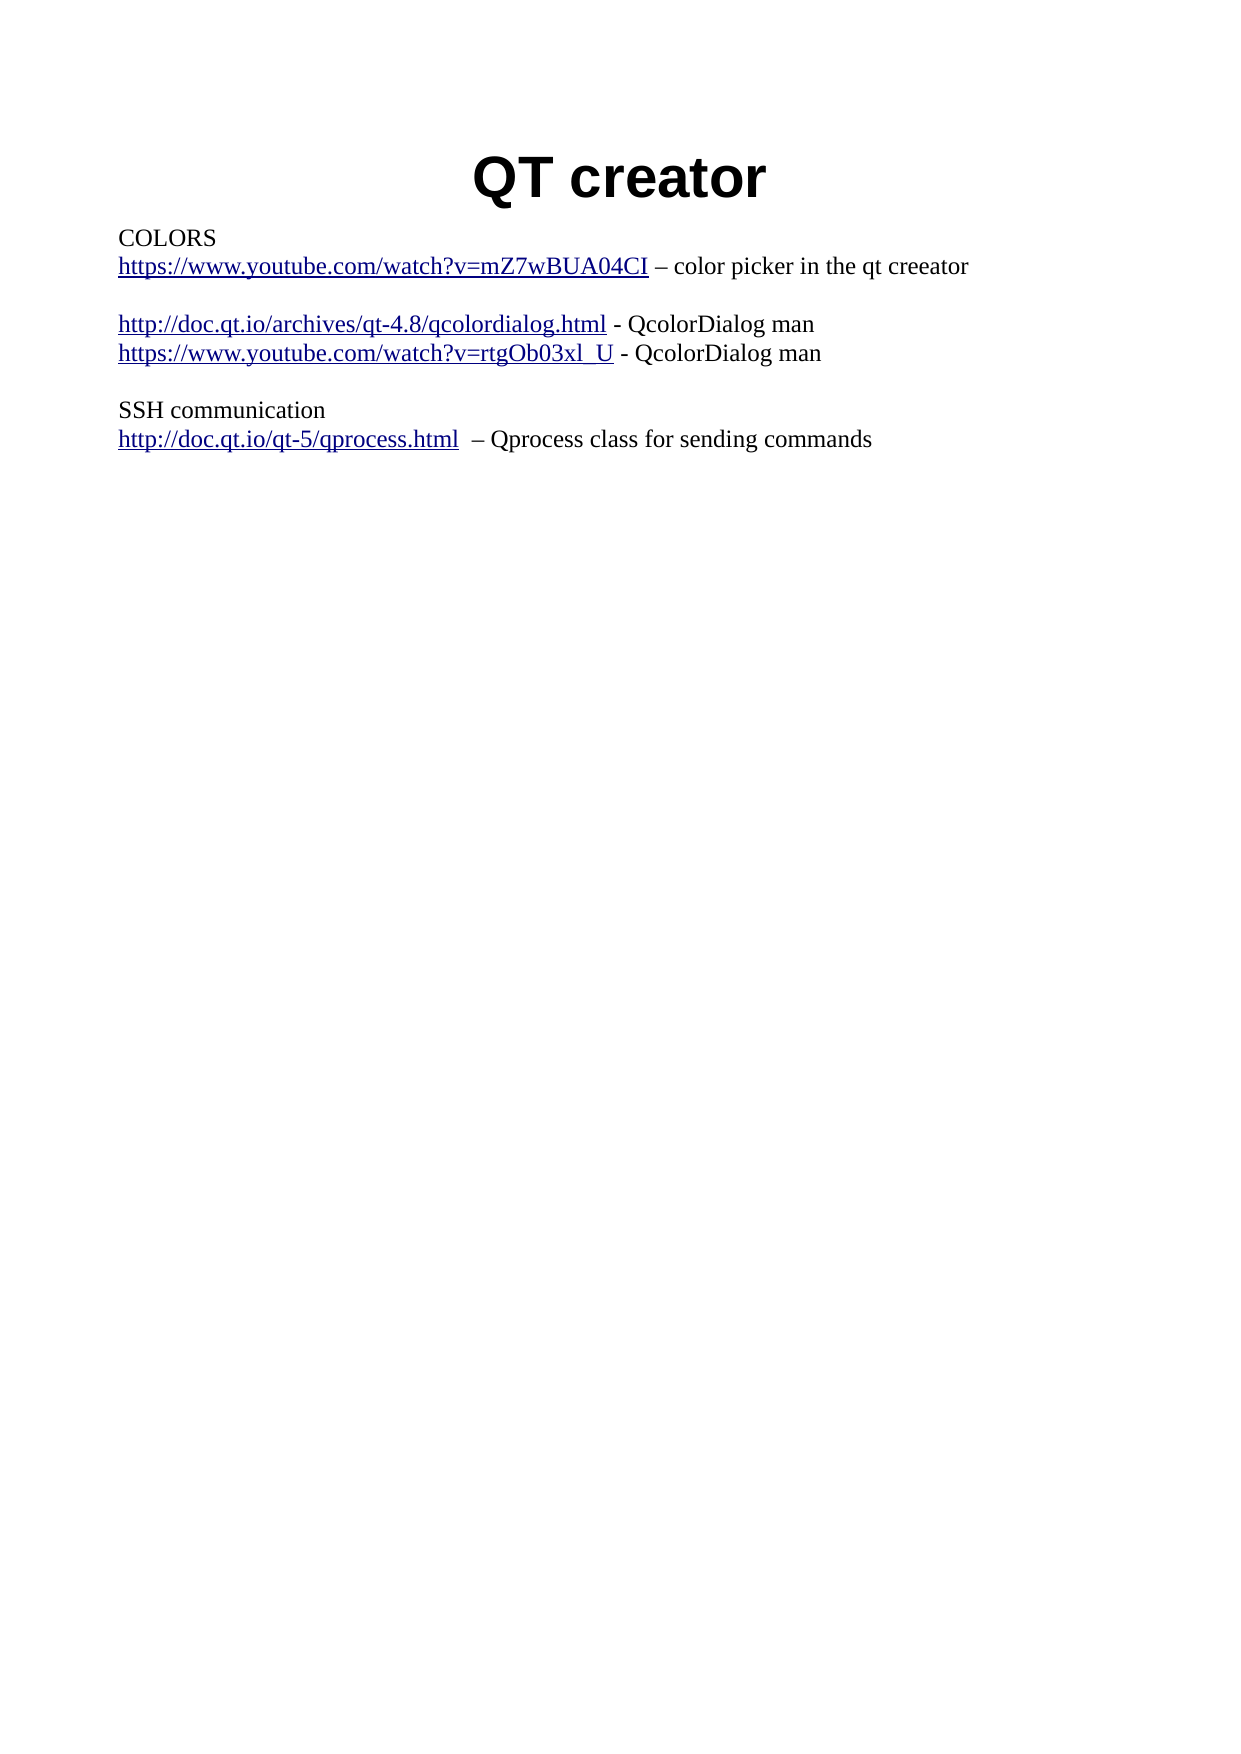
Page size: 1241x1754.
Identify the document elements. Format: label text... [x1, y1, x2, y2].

title QT creator [118, 143, 1122, 210]
text COLORS [118, 223, 1122, 251]
text http://doc.qt.io/qt-5/qprocess.html – Qprocess class for sending commands [118, 424, 1122, 453]
text https://www.youtube.com/watch?v=mZ7wBUA04CI – color picker in the qt creeator [118, 251, 1122, 280]
text SSH communication [118, 395, 1122, 424]
text http://doc.qt.io/archives/qt-4.8/qcolordialog.html - QcolorDialog man [118, 309, 1122, 338]
text https://www.youtube.com/watch?v=rtgOb03xl_U - QcolorDialog man [118, 338, 1122, 366]
